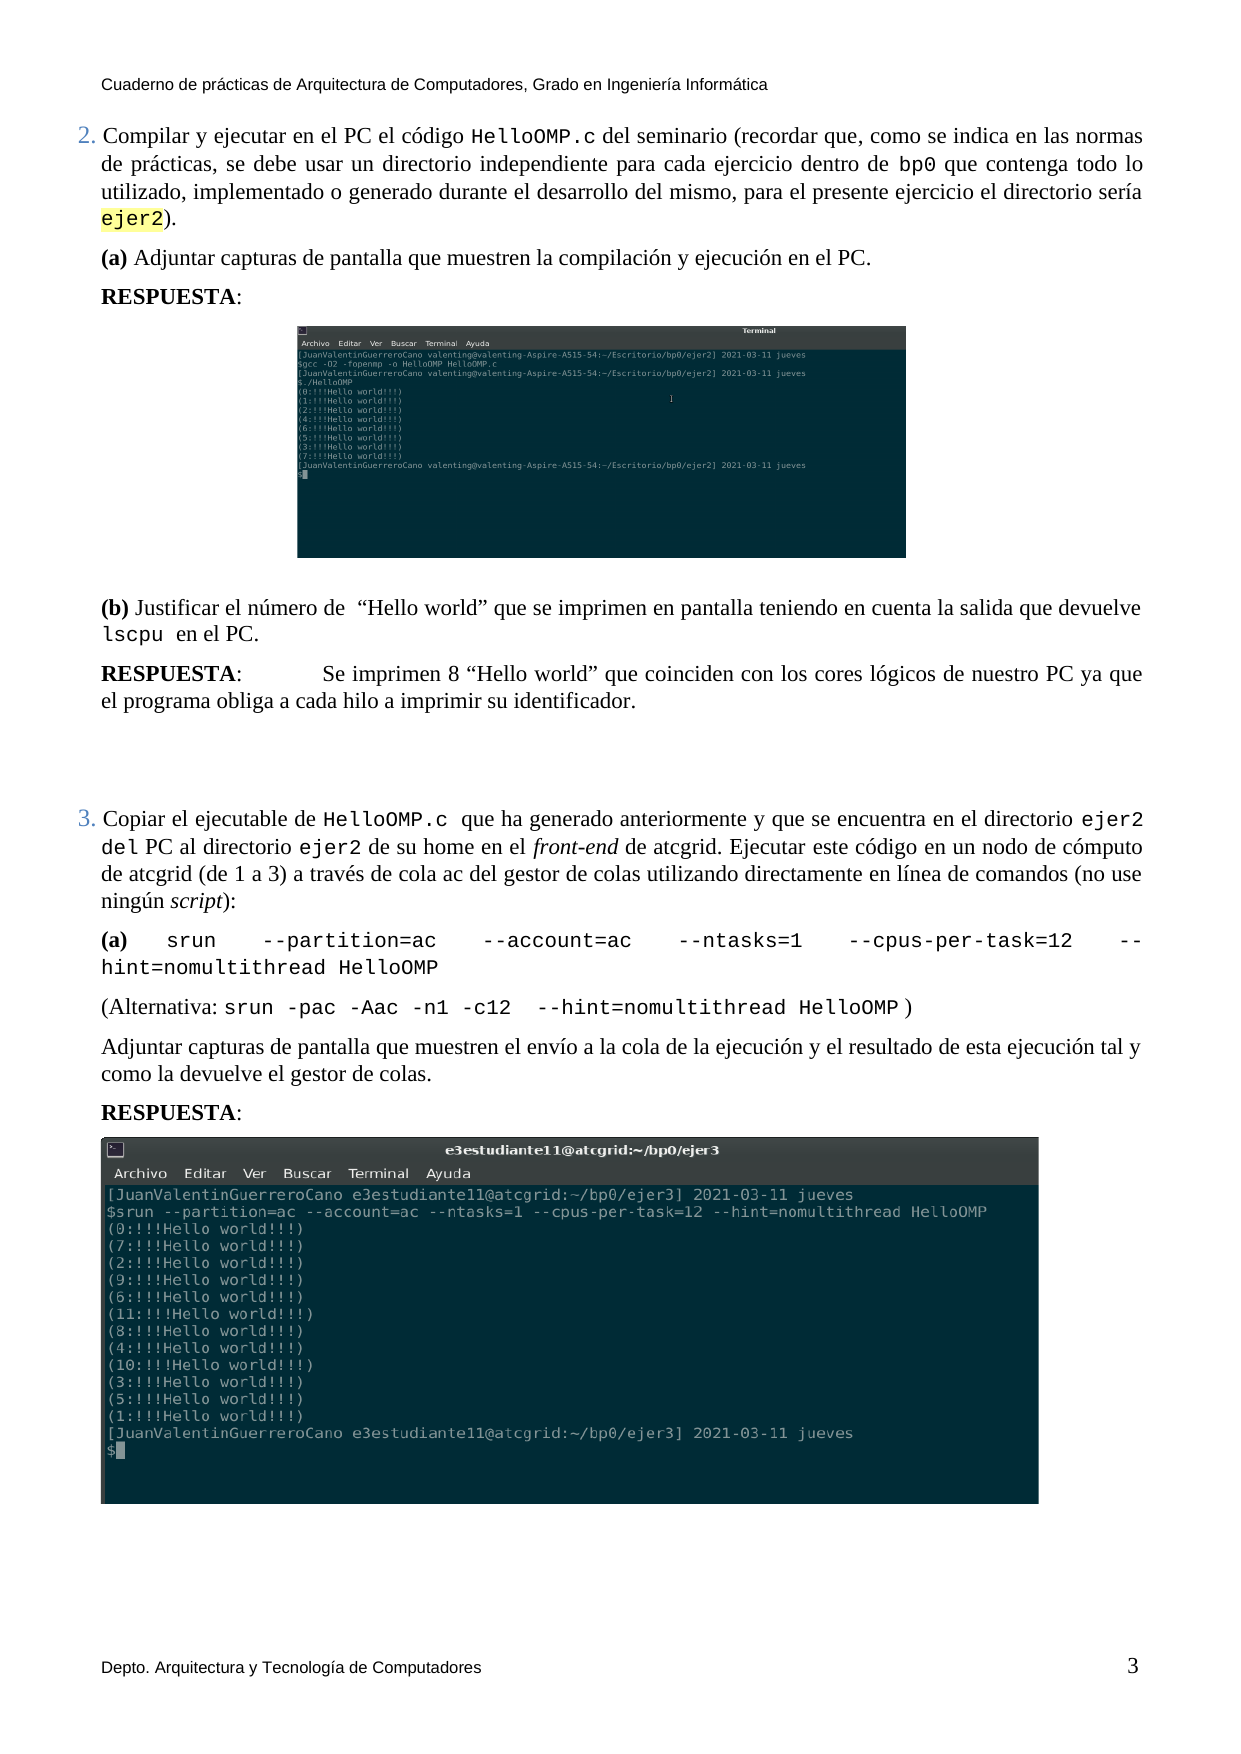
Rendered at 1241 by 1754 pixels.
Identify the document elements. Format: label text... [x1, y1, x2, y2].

picture [966, 1207, 976, 1216]
picture [100, 1137, 1039, 1504]
list Copiar el ejecutable de HelloOMP.c que ha generado anteriormente y que se encuentra en el directorio ejer2 del PC al directorio ejer2 de su home en el front-end de atcgrid. Ejecutar este código en un nodo de cómputo de atcgrid (de 1 a 3) a través de cola ac del gestor de colas utilizando directamente en línea de comandos (no use ningún script): [71, 803, 1143, 913]
list Compilar y ejecutar en el PC el código HelloOMP.c del seminario (recordar que, como se indica en las normas de prácticas, se debe usar un directorio independiente para cada ejercicio dentro de bp0 que contenga todo lo utilizado, implementado o generado durante el desarrollo del mismo, para el presente ejercicio el directorio sería ejer2). [71, 121, 1143, 232]
picture [117, 1442, 124, 1458]
text RESPUESTA: [101, 283, 1143, 309]
text (a) srun --partition=ac --account=ac --ntasks=1 --cpus-per-task=12 --hint=nomultithread HelloOMP [101, 926, 1143, 981]
text Adjuntar capturas de pantalla que muestren el envío a la cola de la ejecución y el resultado de esta ejecución tal y como la devuelve el gestor de colas. [101, 1033, 1143, 1086]
list RESPUESTA: [101, 1099, 1143, 1125]
text (Alternativa: srun -pac -Aac -n1 -c12 --hint=nomultithread HelloOMP ) [101, 993, 1143, 1021]
text RESPUESTA: Se imprimen 8 “Hello world” que coinciden con los cores lógicos de nuestro PC ya que el programa obliga a cada hilo a imprimir su identificador. [101, 660, 1143, 713]
text (b) Justificar el número de “Hello world” que se imprimen en pantalla teniendo en cuenta la salida que devuelve lscpu en el PC. [101, 594, 1143, 648]
text (a) Adjuntar capturas de pantalla que muestren la compilación y ejecución en el PC. [101, 244, 1143, 271]
